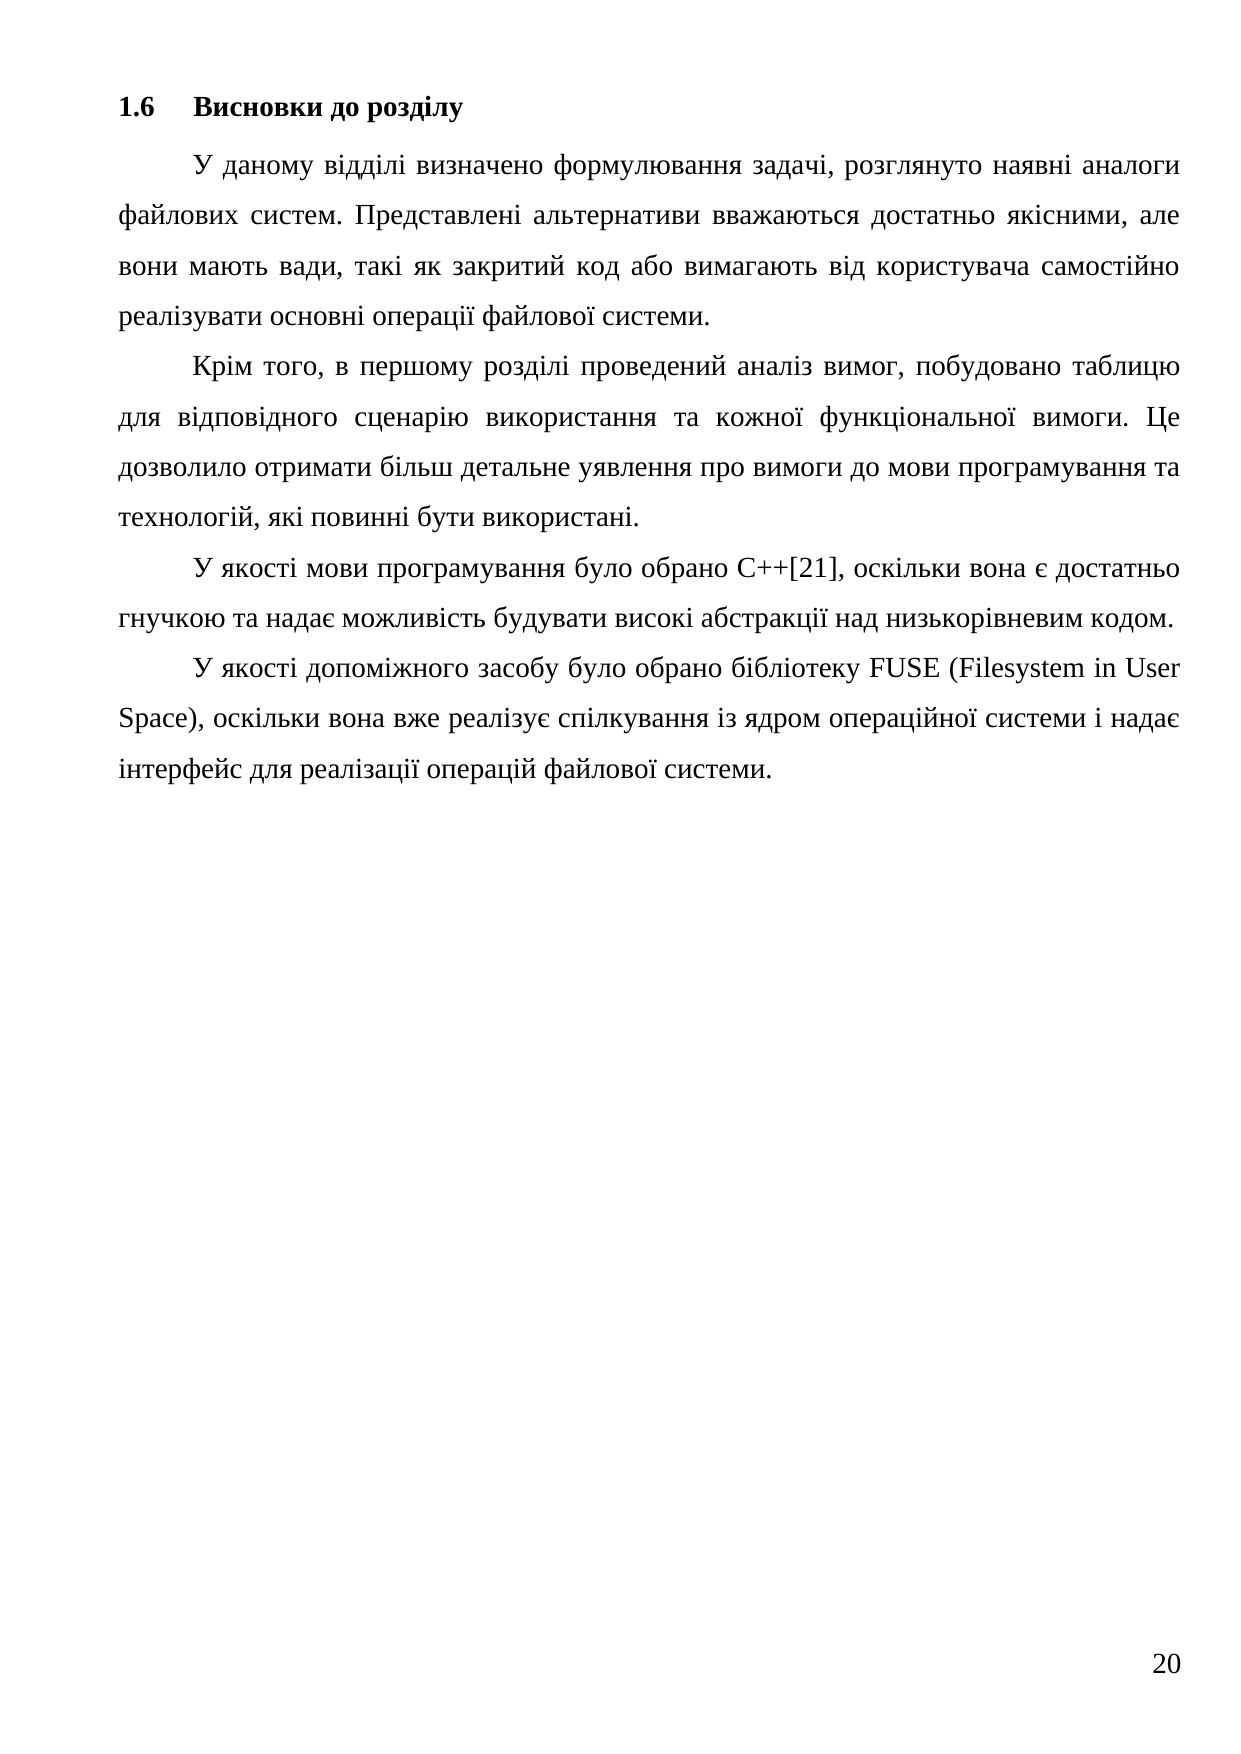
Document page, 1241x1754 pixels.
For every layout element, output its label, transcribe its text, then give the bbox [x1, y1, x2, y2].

text У даному відділі визначено формулювання задачі, розглянуто наявні аналоги файлових систем. Представлені альтернативи вважаються достатньо якісними, але вони мають вади, такі як закритий код або вимагають від користувача самостійно реалізувати основні операції файлової системи. [118, 147, 1181, 332]
text У якості допоміжного засобу було обрано бібліотеку FUSE (Filesystem in User Space), оскільки вона вже реалізує спілкування із ядром операційної системи і надає інтерфейс для реалізації операцій файлової системи. [118, 650, 1181, 784]
text У якості мови програмування було обрано C++[21], оскільки вона є достатньо гнучкою та надає можливість будувати високі абстракції над низькорівневим кодом. [118, 550, 1181, 633]
subtitle Висновки до розділу [118, 89, 1181, 122]
text Крім того, в першому розділі проведений аналіз вимог, побудовано таблицю для відповідного сценарію використання та кожної функціональної вимоги. Це дозволило отримати більш детальне уявлення про вимоги до мови програмування та технологій, які повинні бути використані. [118, 348, 1181, 533]
